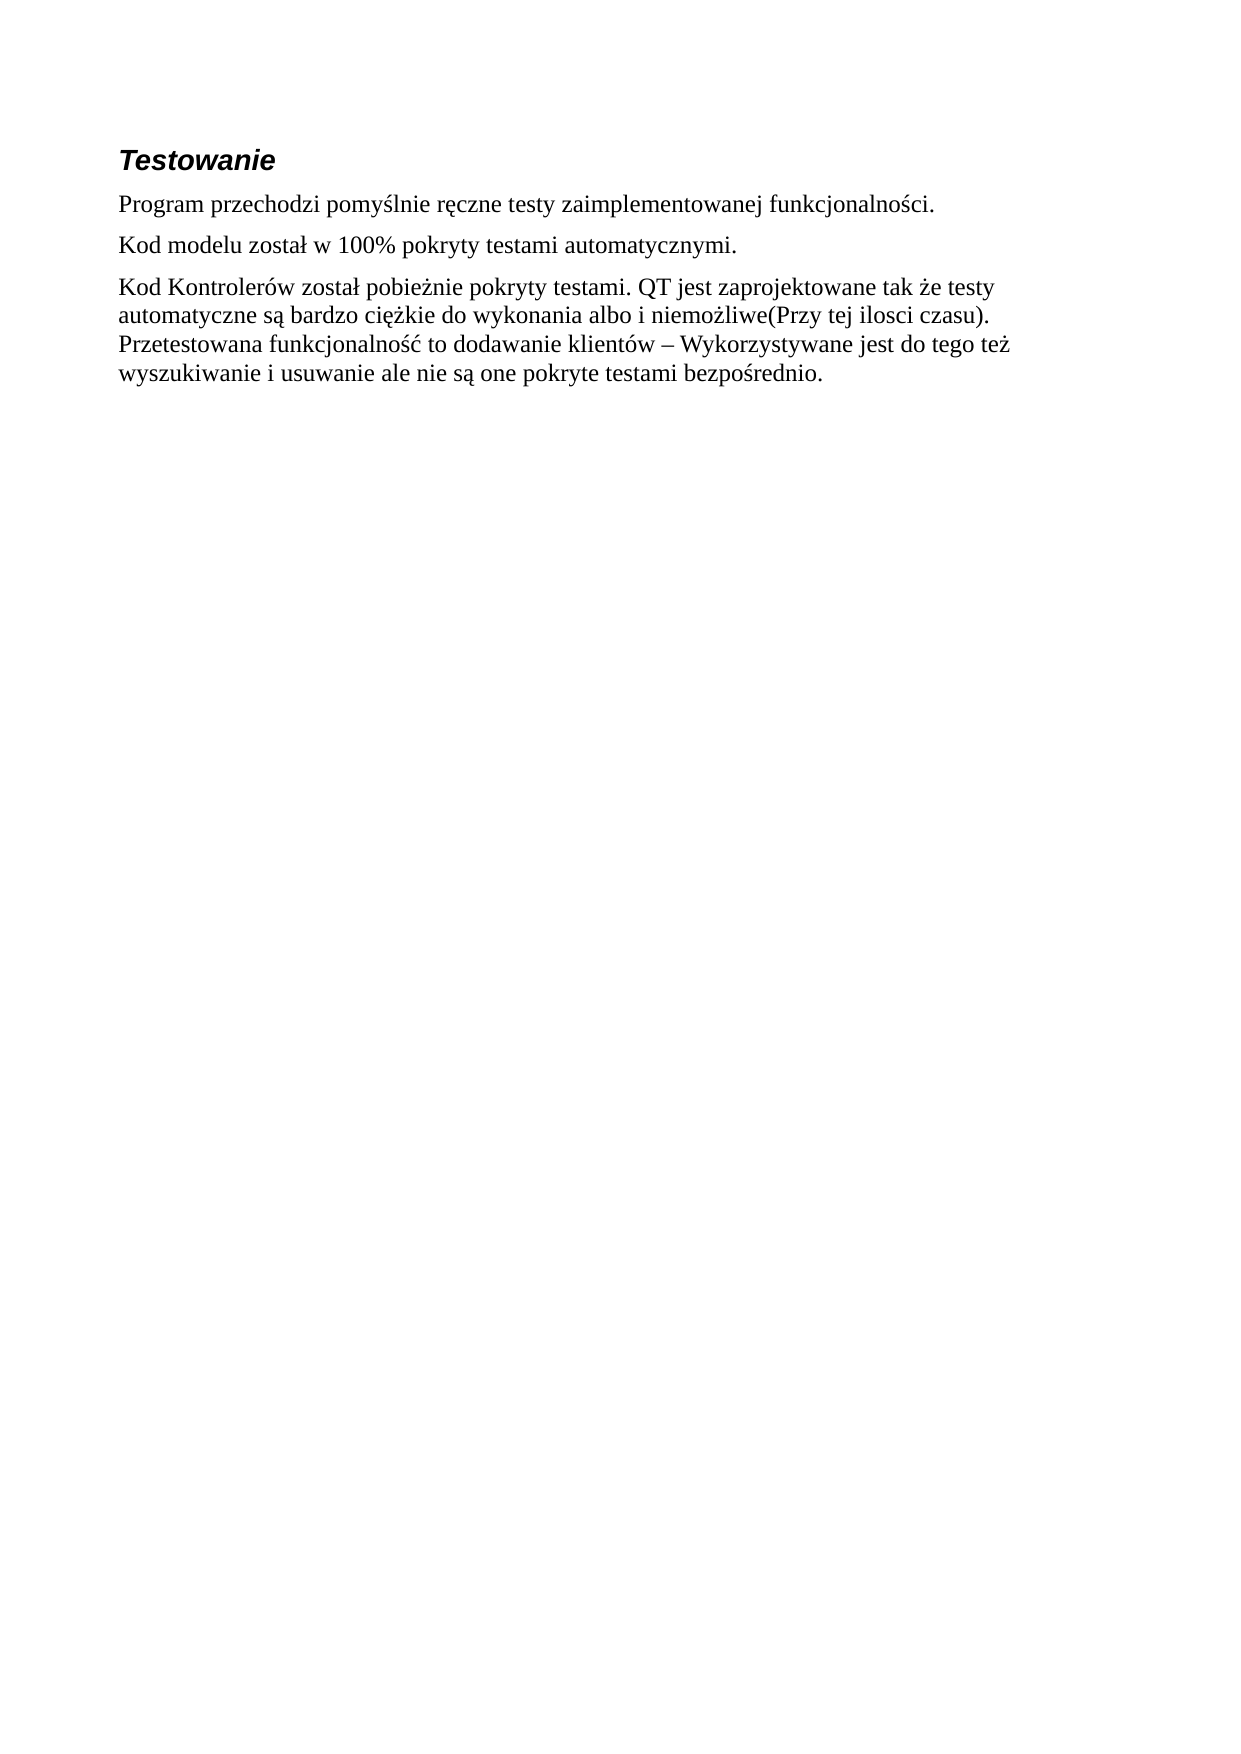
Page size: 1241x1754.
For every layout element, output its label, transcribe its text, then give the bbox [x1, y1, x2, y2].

text Kod Kontrolerów został pobieżnie pokryty testami. QT jest zaprojektowane tak że testy automatyczne są bardzo ciężkie do wykonania albo i niemożliwe(Przy tej ilosci czasu). Przetestowana funkcjonalność to dodawanie klientów – Wykorzystywane jest do tego też wyszukiwanie i usuwanie ale nie są one pokryte testami bezpośrednio. [118, 272, 1122, 387]
text Program przechodzi pomyślnie ręczne testy zaimplementowanej funkcjonalności. [118, 189, 1122, 218]
subtitle Testowanie [118, 143, 1122, 177]
text Kod modelu został w 100% pokryty testami automatycznymi. [118, 230, 1122, 259]
